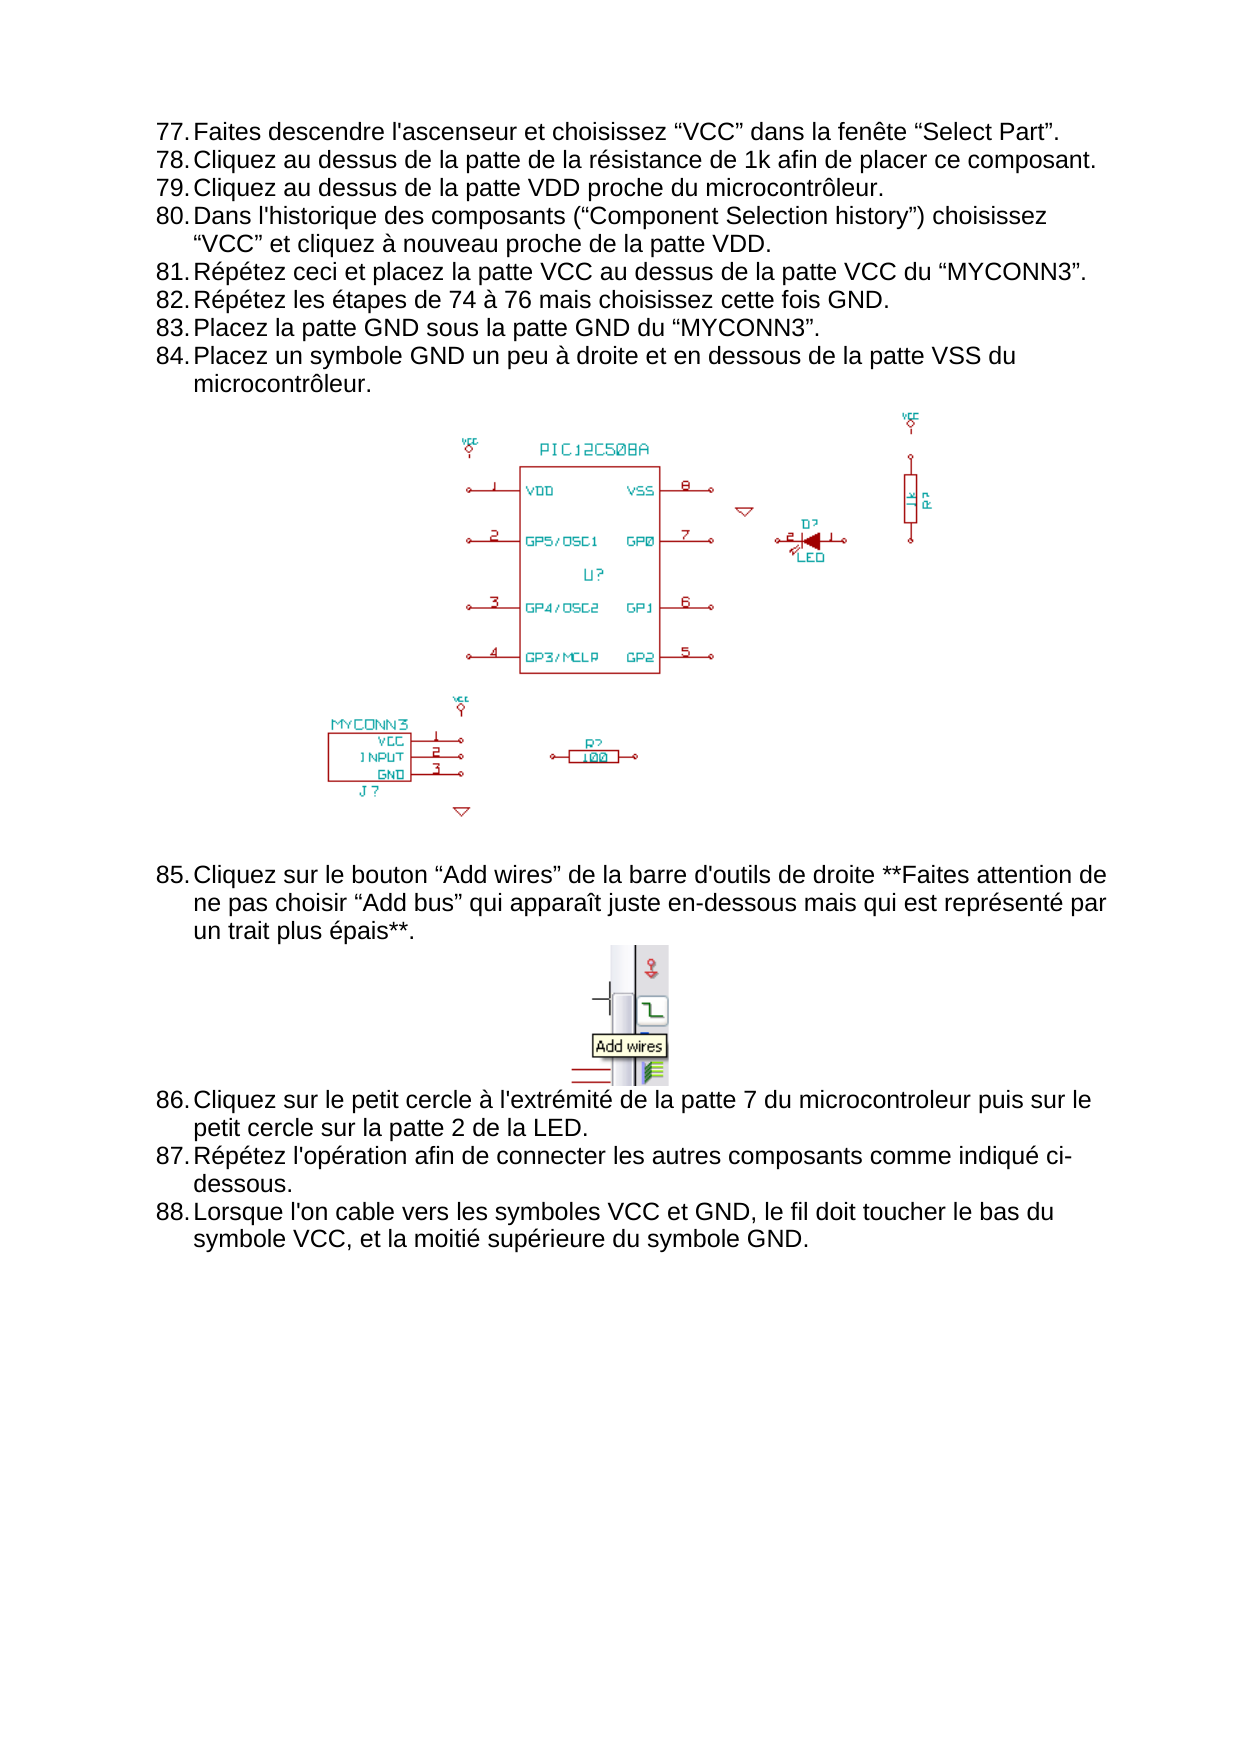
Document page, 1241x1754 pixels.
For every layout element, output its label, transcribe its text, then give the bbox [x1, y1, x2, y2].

list Placez la patte GND sous la patte GND du “MYCONN3”. [156, 313, 1122, 341]
list Lorsque l'on cable vers les symboles VCC et GND, le fil doit toucher le bas du symbole VCC, et la moitié supérieure du symbole GND. [156, 1197, 1122, 1253]
list Répétez l'opération afin de connecter les autres composants comme indiqué ci-dessous. [156, 1141, 1122, 1197]
list Répétez les étapes de 74 à 76 mais choisissez cette fois GND. [156, 286, 1122, 313]
list Placez un symbole GND un peu à droite et en dessous de la patte VSS du microcontrôleur. [156, 341, 1122, 397]
list Faites descendre l'ascenseur et choisissez “VCC” dans la fenête “Select Part”. [156, 118, 1122, 146]
list Cliquez au dessus de la patte de la résistance de 1k afin de placer ce composant. [156, 146, 1122, 174]
list Répétez ceci et placez la patte VCC au dessus de la patte VCC du “MYCONN3”. [156, 258, 1122, 286]
list Cliquez au dessus de la patte VDD proche du microcontrôleur. [156, 174, 1122, 202]
list Cliquez sur le petit cercle à l'extrémité de la patte 7 du microcontroleur puis sur le petit cercle sur la patte 2 de la LED. [156, 945, 1122, 1141]
list Dans l'historique des composants (“Component Selection history”) choisissez “VCC” et cliquez à nouveau proche de la patte VDD. [156, 202, 1122, 258]
list Cliquez sur le bouton “Add wires” de la barre d'outils de droite **Faites attention de ne pas choisir “Add bus” qui apparaît juste en-dessous mais qui est représenté par un trait plus épais**. [156, 861, 1122, 945]
